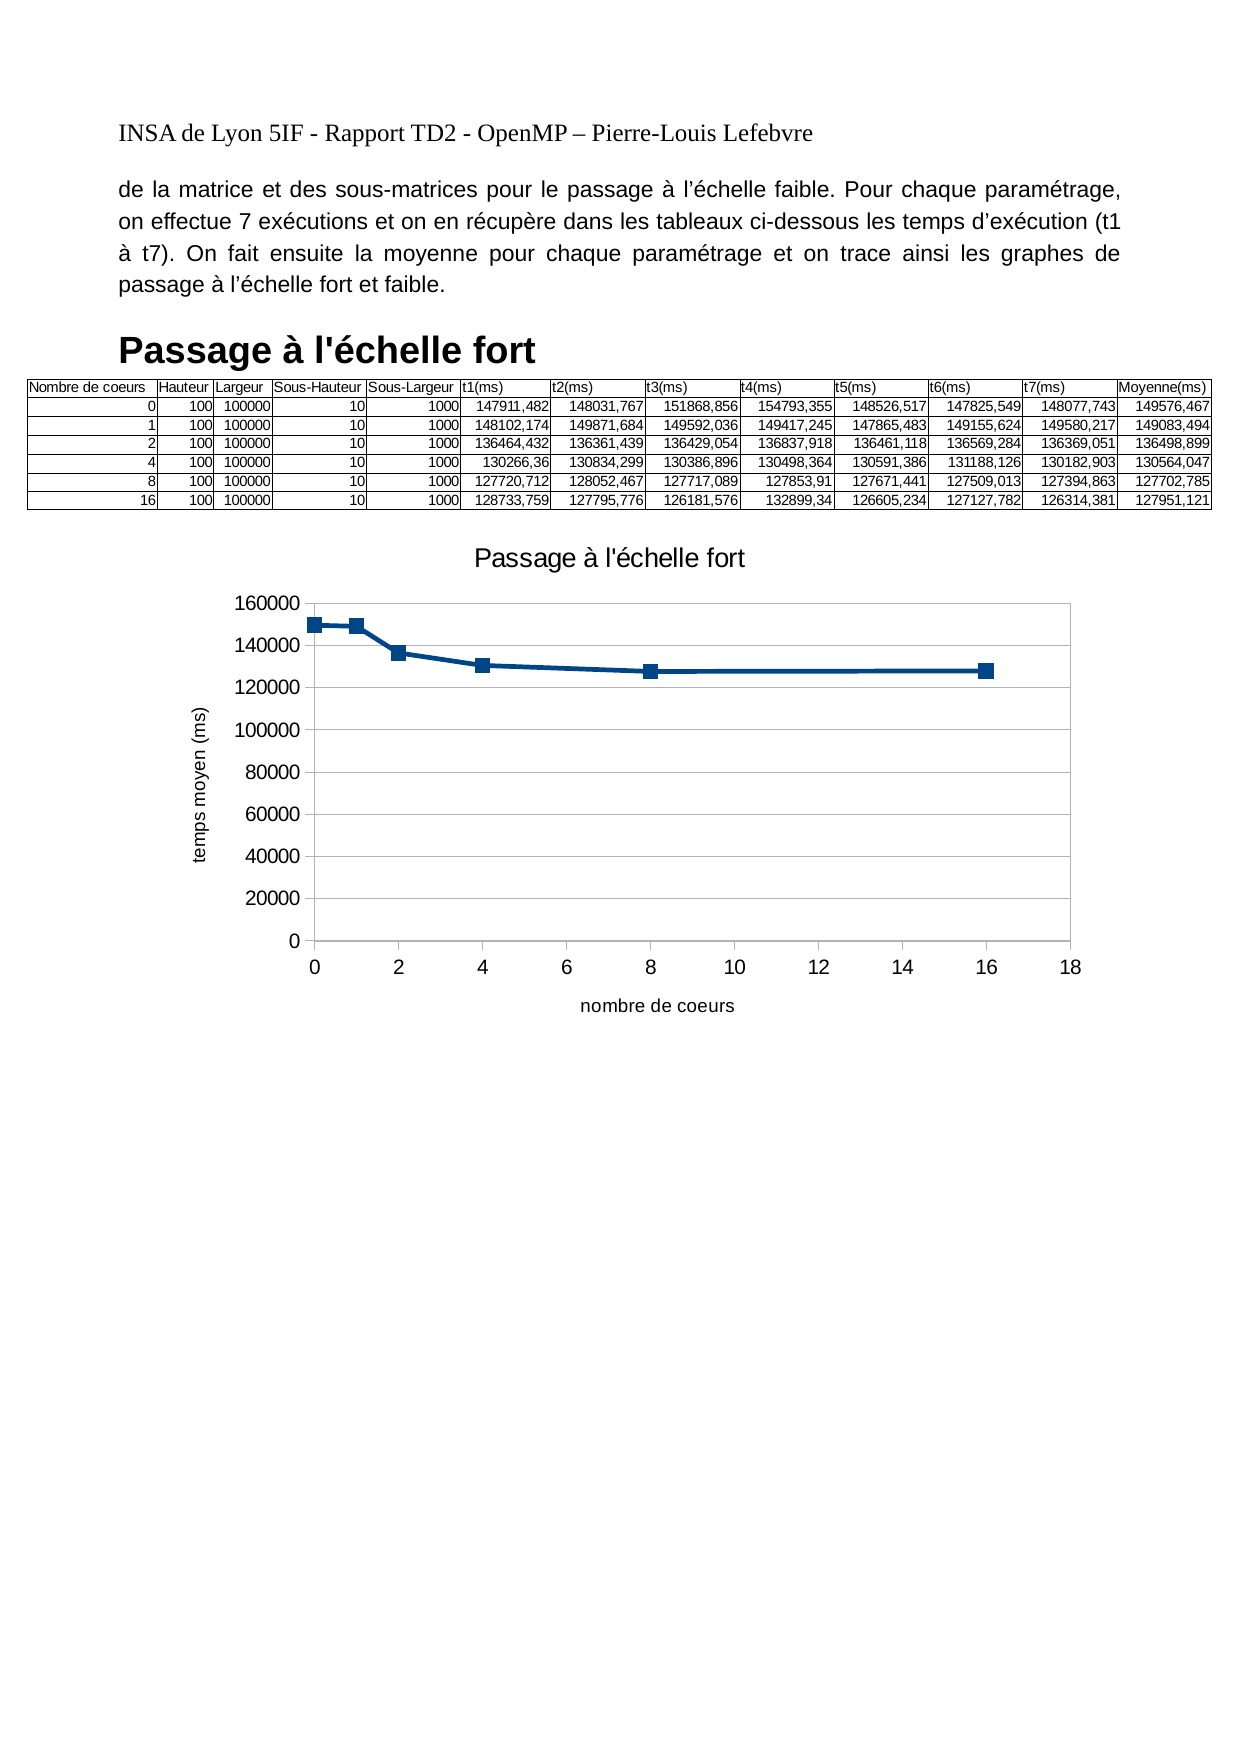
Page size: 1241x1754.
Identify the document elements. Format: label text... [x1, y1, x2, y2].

text de la matrice et des sous-matrices pour le passage à l’échelle faible. Pour chaque paramétrage, on effectue 7 exécutions et on en récupère dans les tableaux ci-dessous les temps d’exécution (t1 à t7). On fait ensuite la moyenne pour chaque paramétrage et on trace ainsi les graphes de passage à l’échelle fort et faible. [118, 176, 1122, 297]
subtitle Passage à l'échelle fort [118, 328, 1122, 371]
